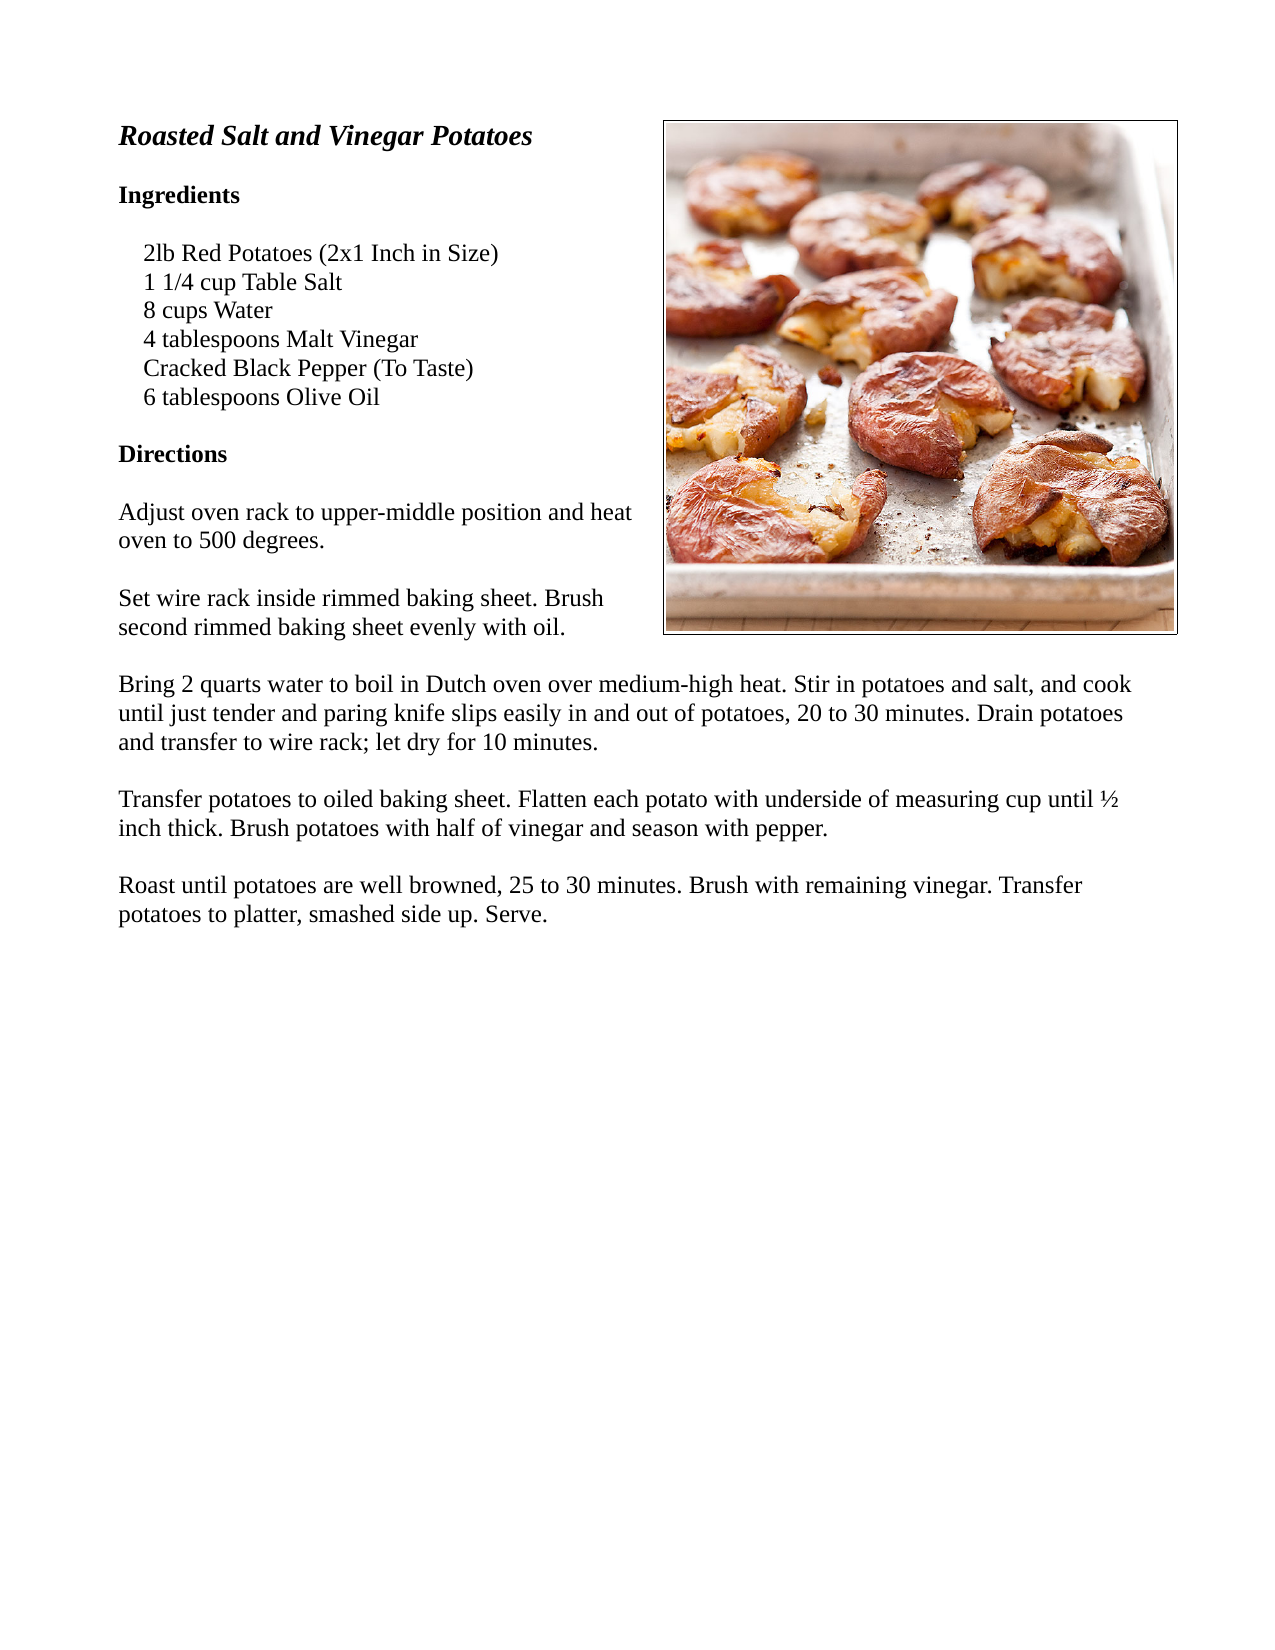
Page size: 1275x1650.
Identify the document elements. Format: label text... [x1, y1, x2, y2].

text Roast until potatoes are well browned, 25 to 30 minutes. Brush with remaining vinegar. Transfer potatoes to platter, smashed side up. Serve. [118, 870, 1157, 928]
text 1 1/4 cup Table Salt [118, 267, 663, 295]
text Cracked Black Pepper (To Taste) [118, 353, 663, 382]
text 8 cups Water [118, 295, 663, 324]
text Bring 2 quarts water to boil in Dutch oven over medium-high heat. Stir in potatoes and salt, and cook until just tender and paring knife slips easily in and out of potatoes, 20 to 30 minutes. Drain potatoes and transfer to wire rack; let dry for 10 minutes. [118, 669, 1157, 755]
text Transfer potatoes to oiled baking sheet. Flatten each potato with underside of measuring cup until ½ inch thick. Brush potatoes with half of vinegar and season with pepper. [118, 784, 1157, 842]
text Set wire rack inside rimmed baking sheet. Brush second rimmed baking sheet evenly with oil. [118, 583, 1157, 640]
text 6 tablespoons Olive Oil [118, 382, 663, 410]
text Directions [118, 439, 663, 468]
text [664, 121, 1177, 634]
text Roasted Salt and Vinegar Potatoes [118, 118, 1157, 152]
text Adjust oven rack to upper-middle position and heat oven to 500 degrees. [118, 497, 663, 554]
text Ingredients [118, 180, 663, 209]
text 4 tablespoons Malt Vinegar [118, 324, 663, 353]
text 2lb Red Potatoes (2x1 Inch in Size) [118, 238, 663, 267]
picture [666, 123, 1174, 631]
